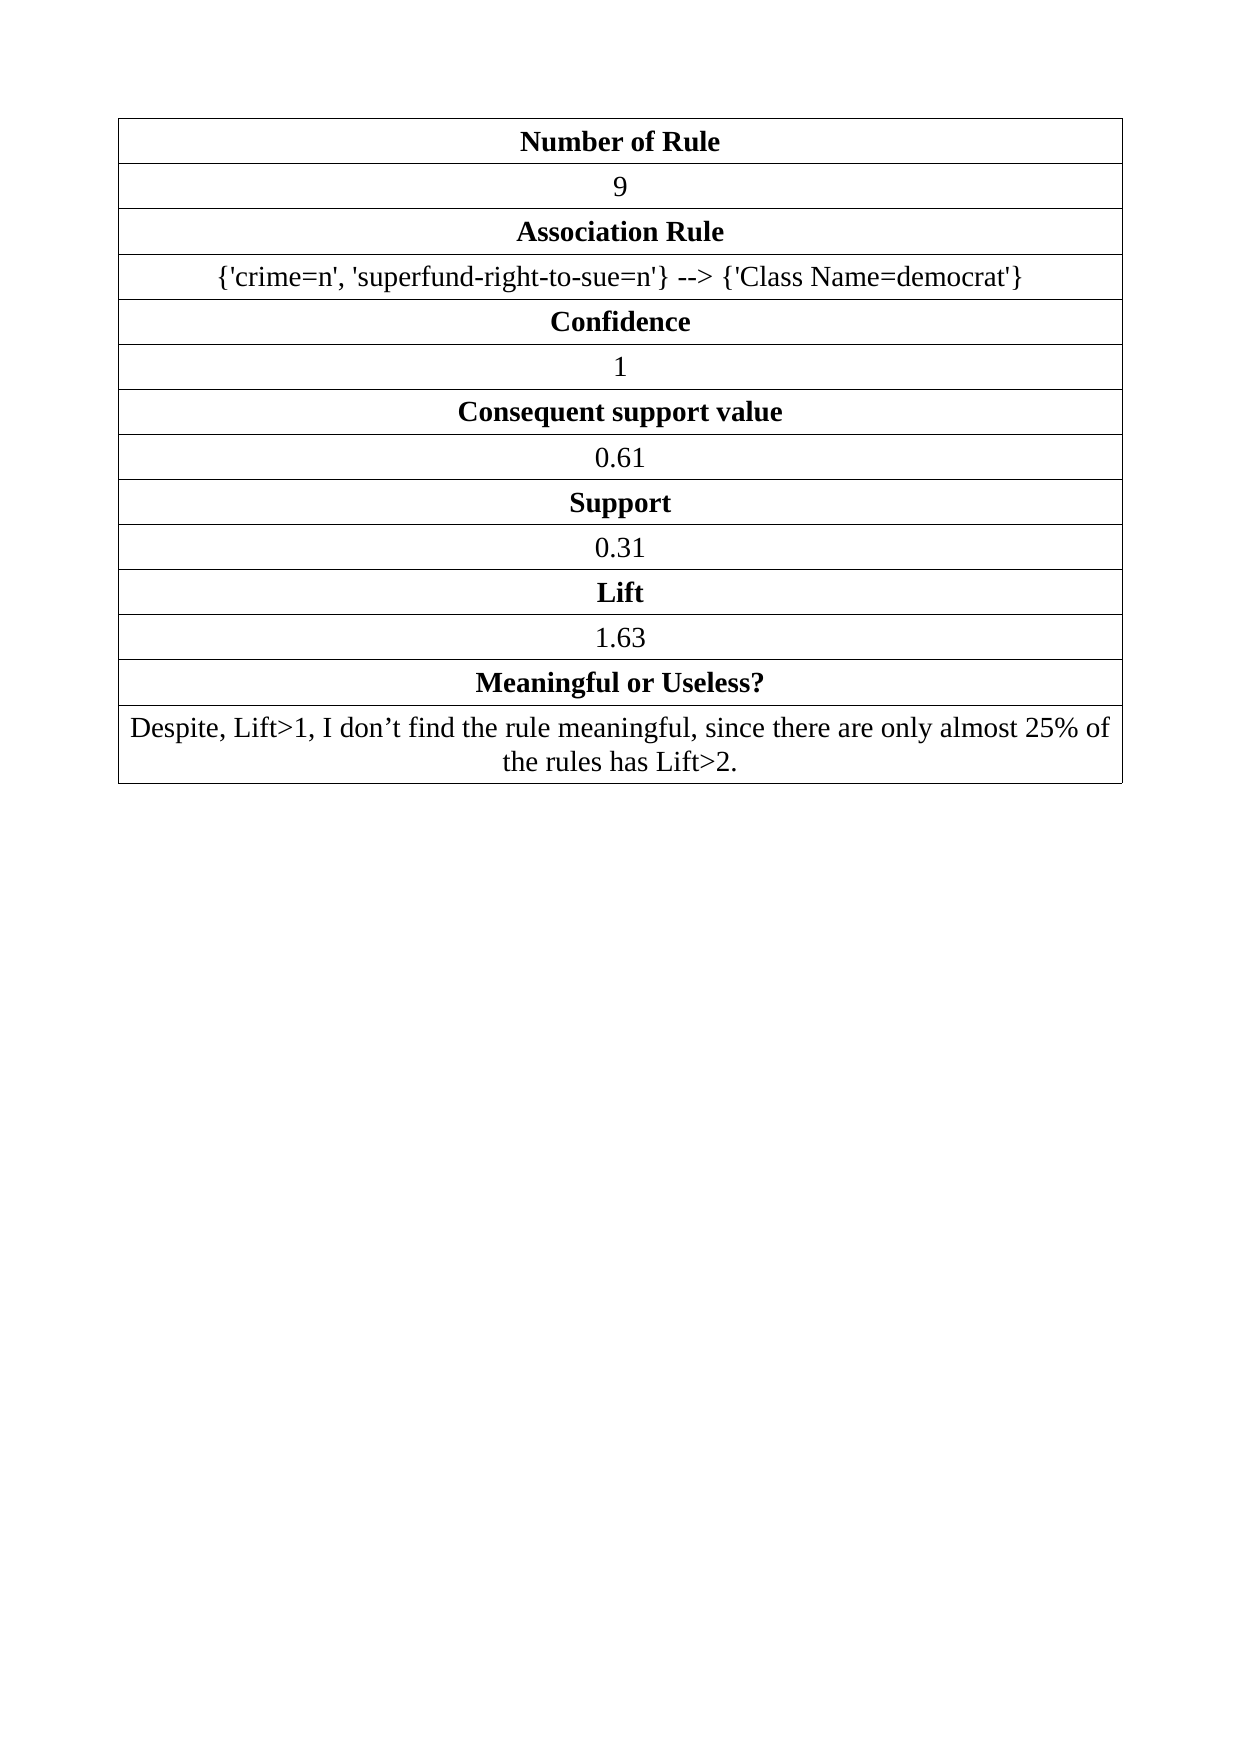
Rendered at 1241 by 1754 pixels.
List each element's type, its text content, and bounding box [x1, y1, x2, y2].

table_cell Despite, Lift>1, I don’t find the rule meaningful, since there are only almost 25% of the rules has Lift>2. [119, 706, 1122, 783]
table_header Number of Rule [119, 119, 1122, 163]
table_cell Consequent support value [119, 390, 1122, 434]
table_cell Lift [119, 570, 1122, 614]
table_cell Confidence [119, 300, 1122, 344]
table_cell 1.63 [119, 615, 1122, 659]
table_cell Association Rule [119, 209, 1122, 253]
table_cell Support [119, 480, 1122, 524]
table_cell 0.31 [119, 525, 1122, 569]
table_cell 1 [119, 345, 1122, 389]
table_cell {'crime=n', 'superfund-right-to-sue=n'} --> {'Class Name=democrat'} [119, 255, 1122, 298]
table_cell 0.61 [119, 435, 1122, 479]
table_cell Meaningful or Useless? [119, 660, 1122, 704]
table_cell 9 [119, 164, 1122, 208]
